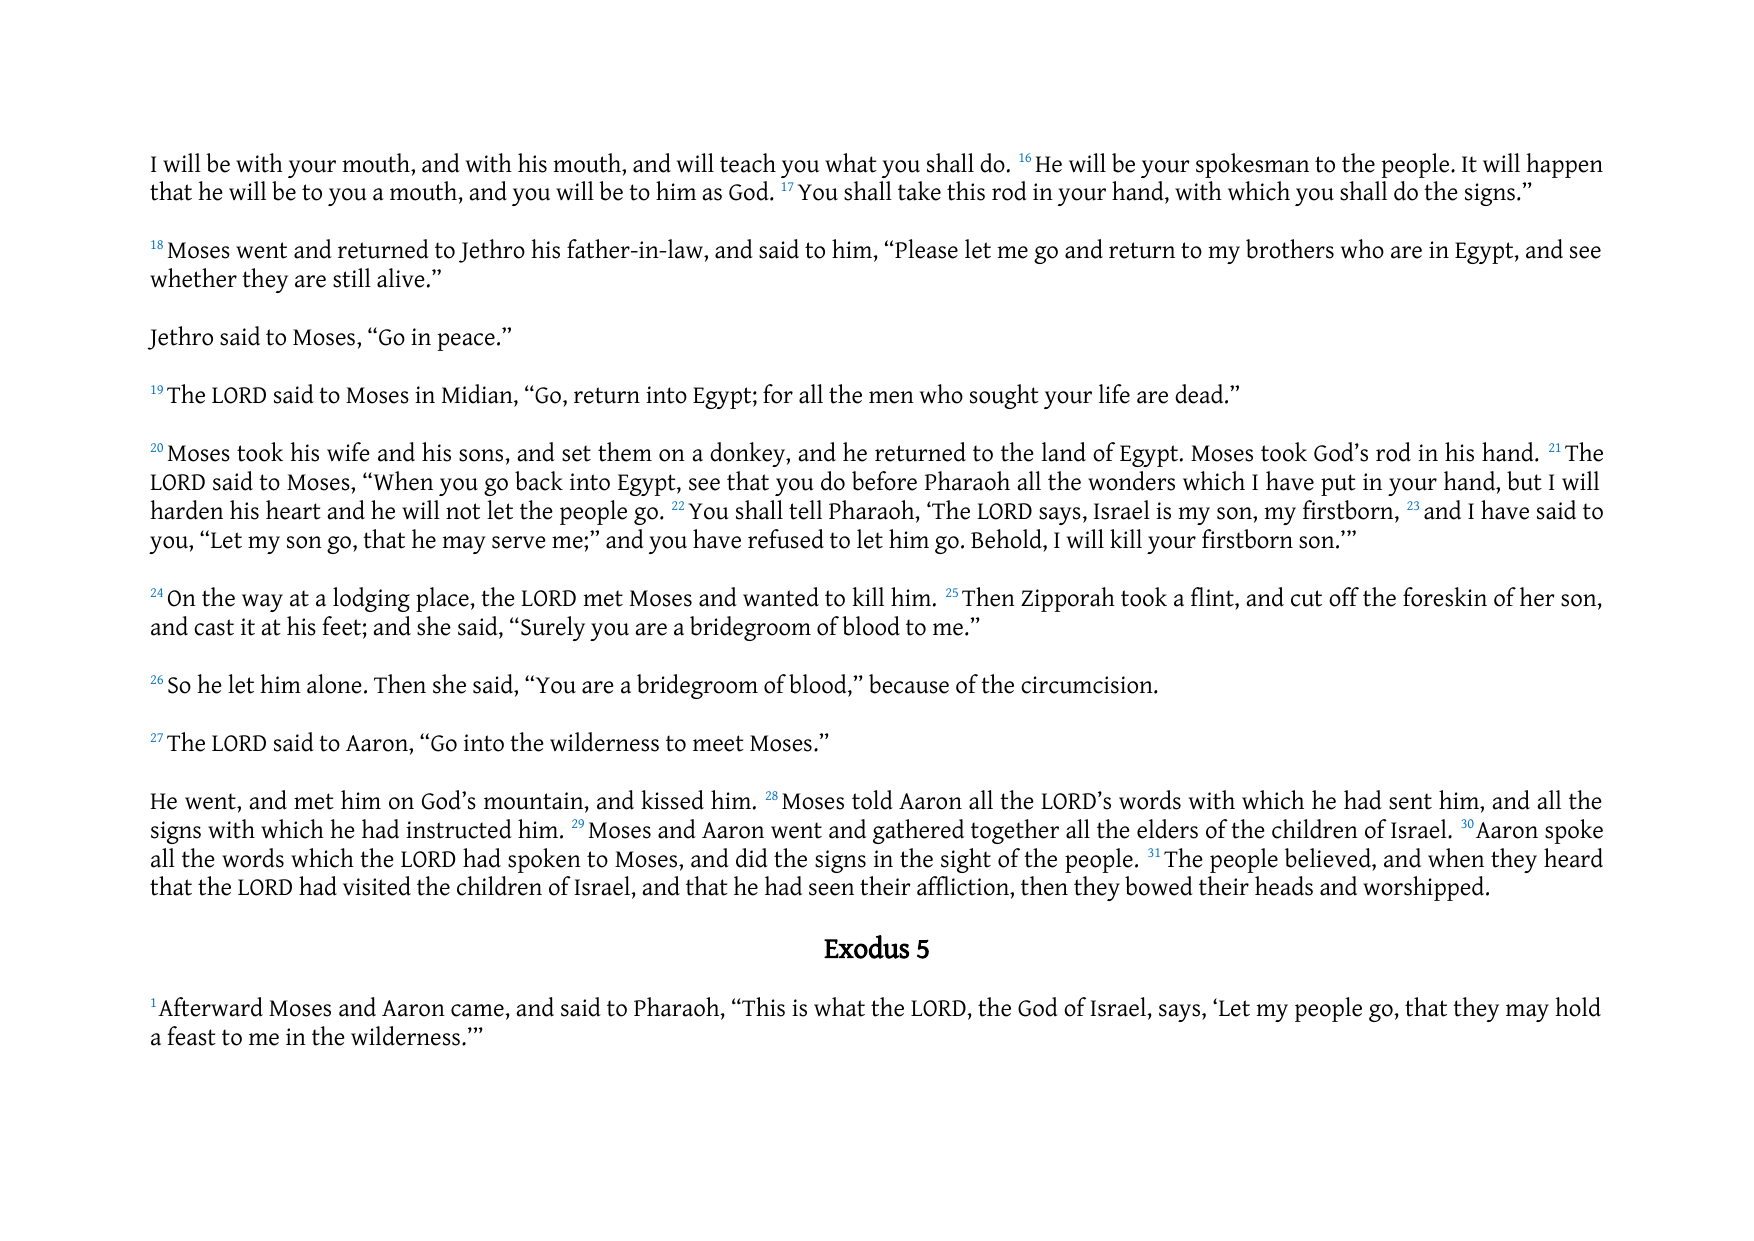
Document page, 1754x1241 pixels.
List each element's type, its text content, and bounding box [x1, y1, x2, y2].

text 27 The LORD said to Aaron, “Go into the wilderness to meet Moses.” [150, 729, 1604, 758]
text He went, and met him on God’s mountain, and kissed him. 28 Moses told Aaron all the LORD’s words with which he had sent him, and all the signs with which he had instructed him. 29 Moses and Aaron went and gathered together all the elders of the children of Israel. 30 Aaron spoke all the words which the LORD had spoken to Moses, and did the signs in the sight of the people. 31 The people believed, and when they heard that the LORD had visited the children of Israel, and that he had seen their affliction, then they bowed their heads and worshipped. [150, 787, 1604, 903]
text Exodus 5 [150, 932, 1604, 966]
text 18 Moses went and returned to Jethro his father-in-law, and said to him, “Please let me go and return to my brothers who are in Egypt, and see whether they are still alive.” [150, 237, 1604, 294]
text 20 Moses took his wife and his sons, and set them on a donkey, and he returned to the land of Egypt. Moses took God’s rod in his hand. 21 The LORD said to Moses, “When you go back into Egypt, see that you do before Pharaoh all the wonders which I have put in your hand, but I will harden his heart and he will not let the people go. 22 You shall tell Pharaoh, ‘The LORD says, Israel is my son, my firstborn, 23 and I have said to you, “Let my son go, that he may serve me;” and you have refused to let him go. Behold, I will kill your firstborn son.’” [150, 440, 1604, 555]
text 19 The LORD said to Moses in Midian, “Go, return into Egypt; for all the men who sought your life are dead.” [150, 382, 1604, 411]
text 26 So he let him alone. Then she said, “You are a bridegroom of blood,” because of the circumcision. [150, 671, 1604, 700]
text Jethro said to Moses, “Go in peace.” [150, 324, 1604, 353]
text 1 Afterward Moses and Aaron came, and said to Pharaoh, “This is what the LORD, the God of Israel, says, ‘Let my people go, that they may hold a feast to me in the wilderness.’” [150, 995, 1604, 1052]
text I will be with your mouth, and with his mouth, and will teach you what you shall do. 16 He will be your spokesman to the people. It will happen that he will be to you a mouth, and you will be to him as God. 17 You shall take this rod in your hand, with which you shall do the signs.” [150, 150, 1604, 208]
text 24 On the way at a lodging place, the LORD met Moses and wanted to kill him. 25 Then Zipporah took a flint, and cut off the foreskin of her son, and cast it at his feet; and she said, “Surely you are a bridegroom of blood to me.” [150, 584, 1604, 642]
